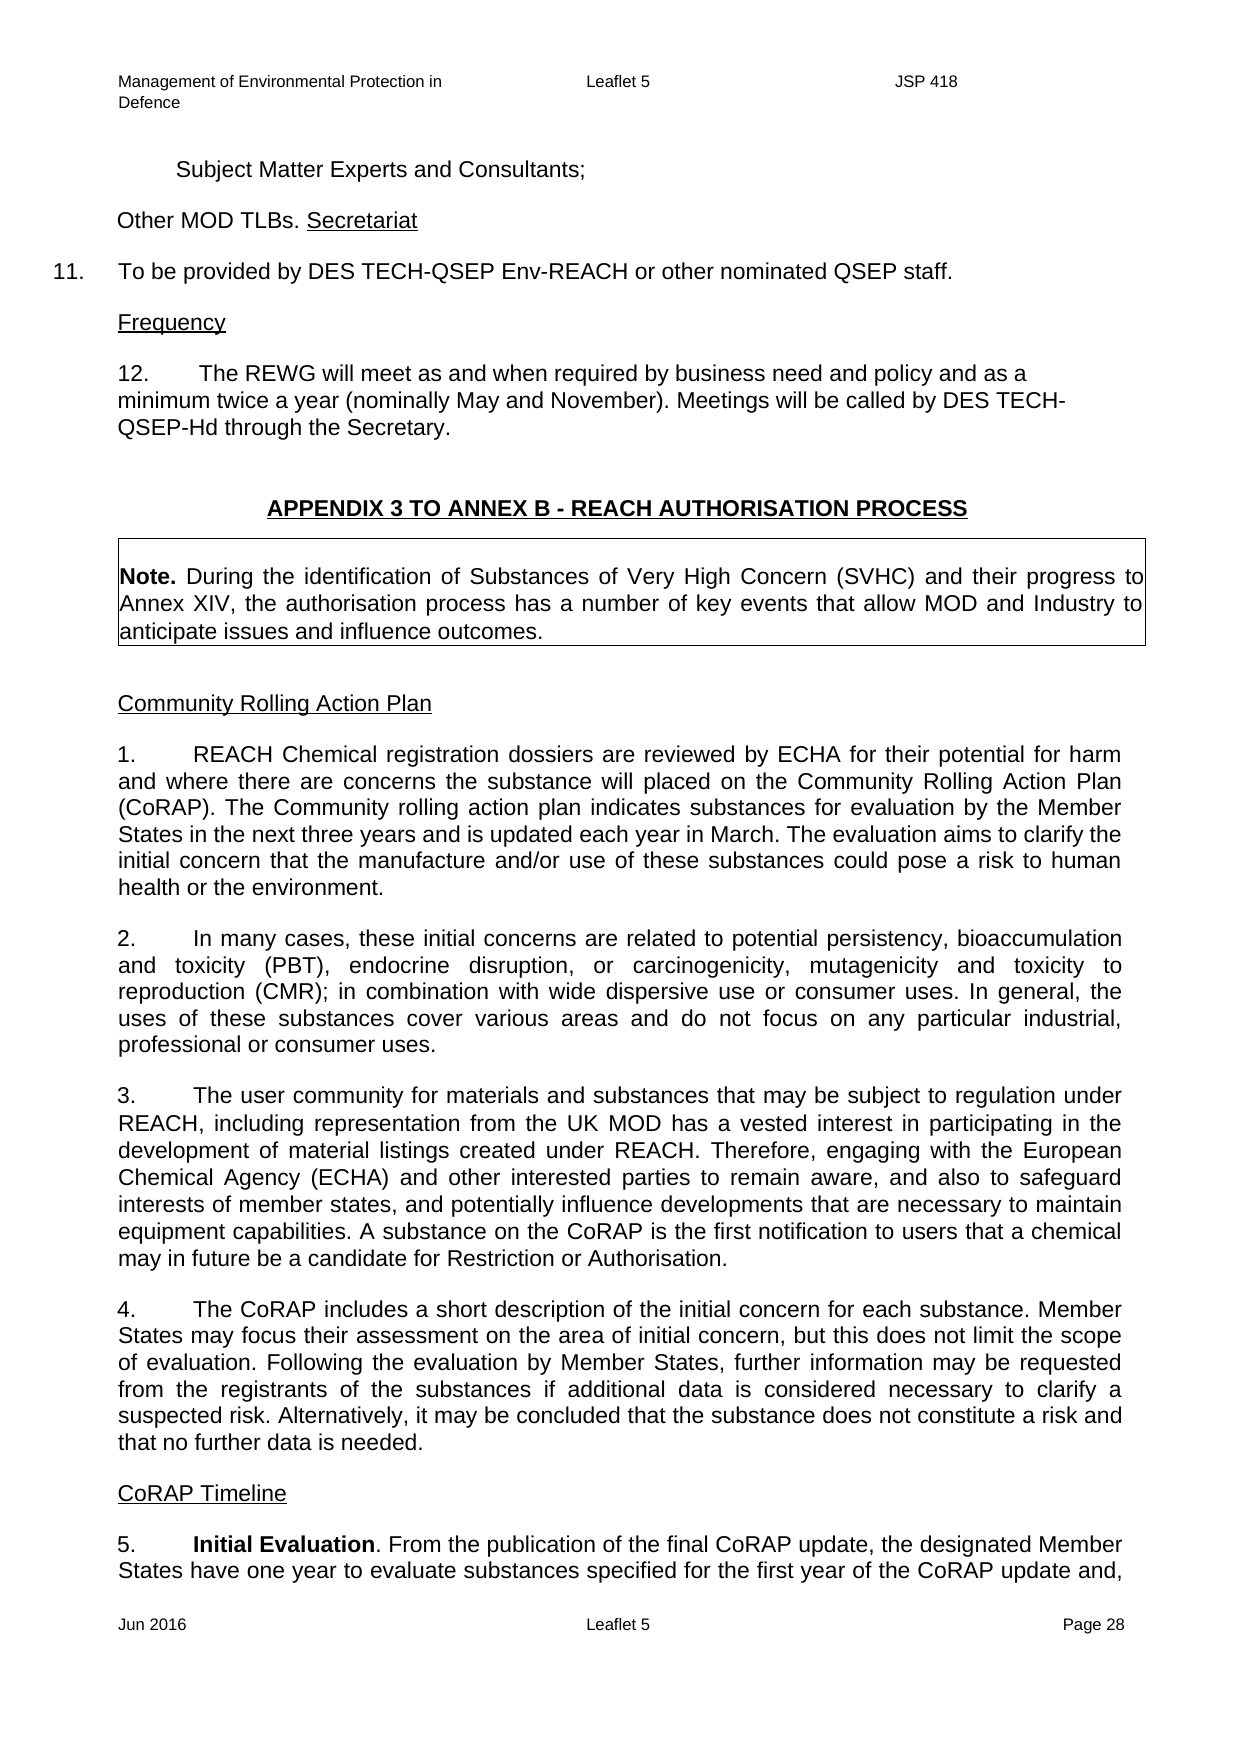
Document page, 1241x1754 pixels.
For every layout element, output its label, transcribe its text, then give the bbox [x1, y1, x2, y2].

subtitle Frequency [117, 308, 1170, 335]
list Initial Evaluation. From the publication of the final CoRAP update, the designated Member States have one year to evaluate substances specified for the first year of the CoRAP update and, [117, 1531, 1123, 1584]
text Note. During the identification of Substances of Very High Concern (SVHC) and their progress to Annex XIV, the authorisation process has a number of key events that allow MOD and Industry to anticipate issues and influence outcomes. [119, 562, 1145, 645]
list To be provided by DES TECH-QSEP Env-REACH or other nominated QSEP staff. [53, 258, 1123, 284]
list In many cases, these initial concerns are related to potential persistency, bioaccumulation and toxicity (PBT), endocrine disruption, or carcinogenicity, mutagenicity and toxicity to reproduction (CMR); in combination with wide dispersive use or consumer uses. In general, the uses of these substances cover various areas and do not focus on any particular industrial, professional or consumer uses. [117, 925, 1123, 1058]
subtitle APPENDIX 3 TO ANNEX B - REACH AUTHORISATION PROCESS [122, 495, 1119, 522]
text 12. The REWG will meet as and when required by business need and policy and as a minimum twice a year (nominally May and November). Meetings will be called by DES TECH-QSEP-Hd through the Secretary. [117, 359, 1123, 440]
text Subject Matter Experts and Consultants; Other MOD TLBs. Secretariat [117, 156, 587, 233]
list The CoRAP includes a short description of the initial concern for each substance. Member States may focus their assessment on the area of initial concern, but this does not limit the scope of evaluation. Following the evaluation by Member States, further information may be requested from the registrants of the substances if additional data is considered necessary to clarify a suspected risk. Alternatively, it may be concluded that the substance does not constitute a risk and that no further data is needed. [117, 1296, 1123, 1455]
list REACH Chemical registration dossiers are reviewed by ECHA for their potential for harm and where there are concerns the substance will placed on the Community Rolling Action Plan (CoRAP). The Community rolling action plan indicates substances for evaluation by the Member States in the next three years and is updated each year in March. The evaluation aims to clarify the initial concern that the manufacture and/or use of these substances could pose a risk to human health or the environment. [117, 741, 1123, 900]
subtitle Community Rolling Action Plan [117, 690, 1170, 717]
list The user community for materials and substances that may be subject to regulation under REACH, including representation from the UK MOD has a vested interest in participating in the development of material listings created under REACH. Therefore, engaging with the European Chemical Agency (ECHA) and other interested parties to remain aware, and also to safeguard interests of member states, and potentially influence developments that are necessary to maintain equipment capabilities. A substance on the CoRAP is the first notification to users that a chemical may in future be a candidate for Restriction or Authorisation. [117, 1082, 1123, 1271]
subtitle CoRAP Timeline [117, 1480, 1170, 1506]
